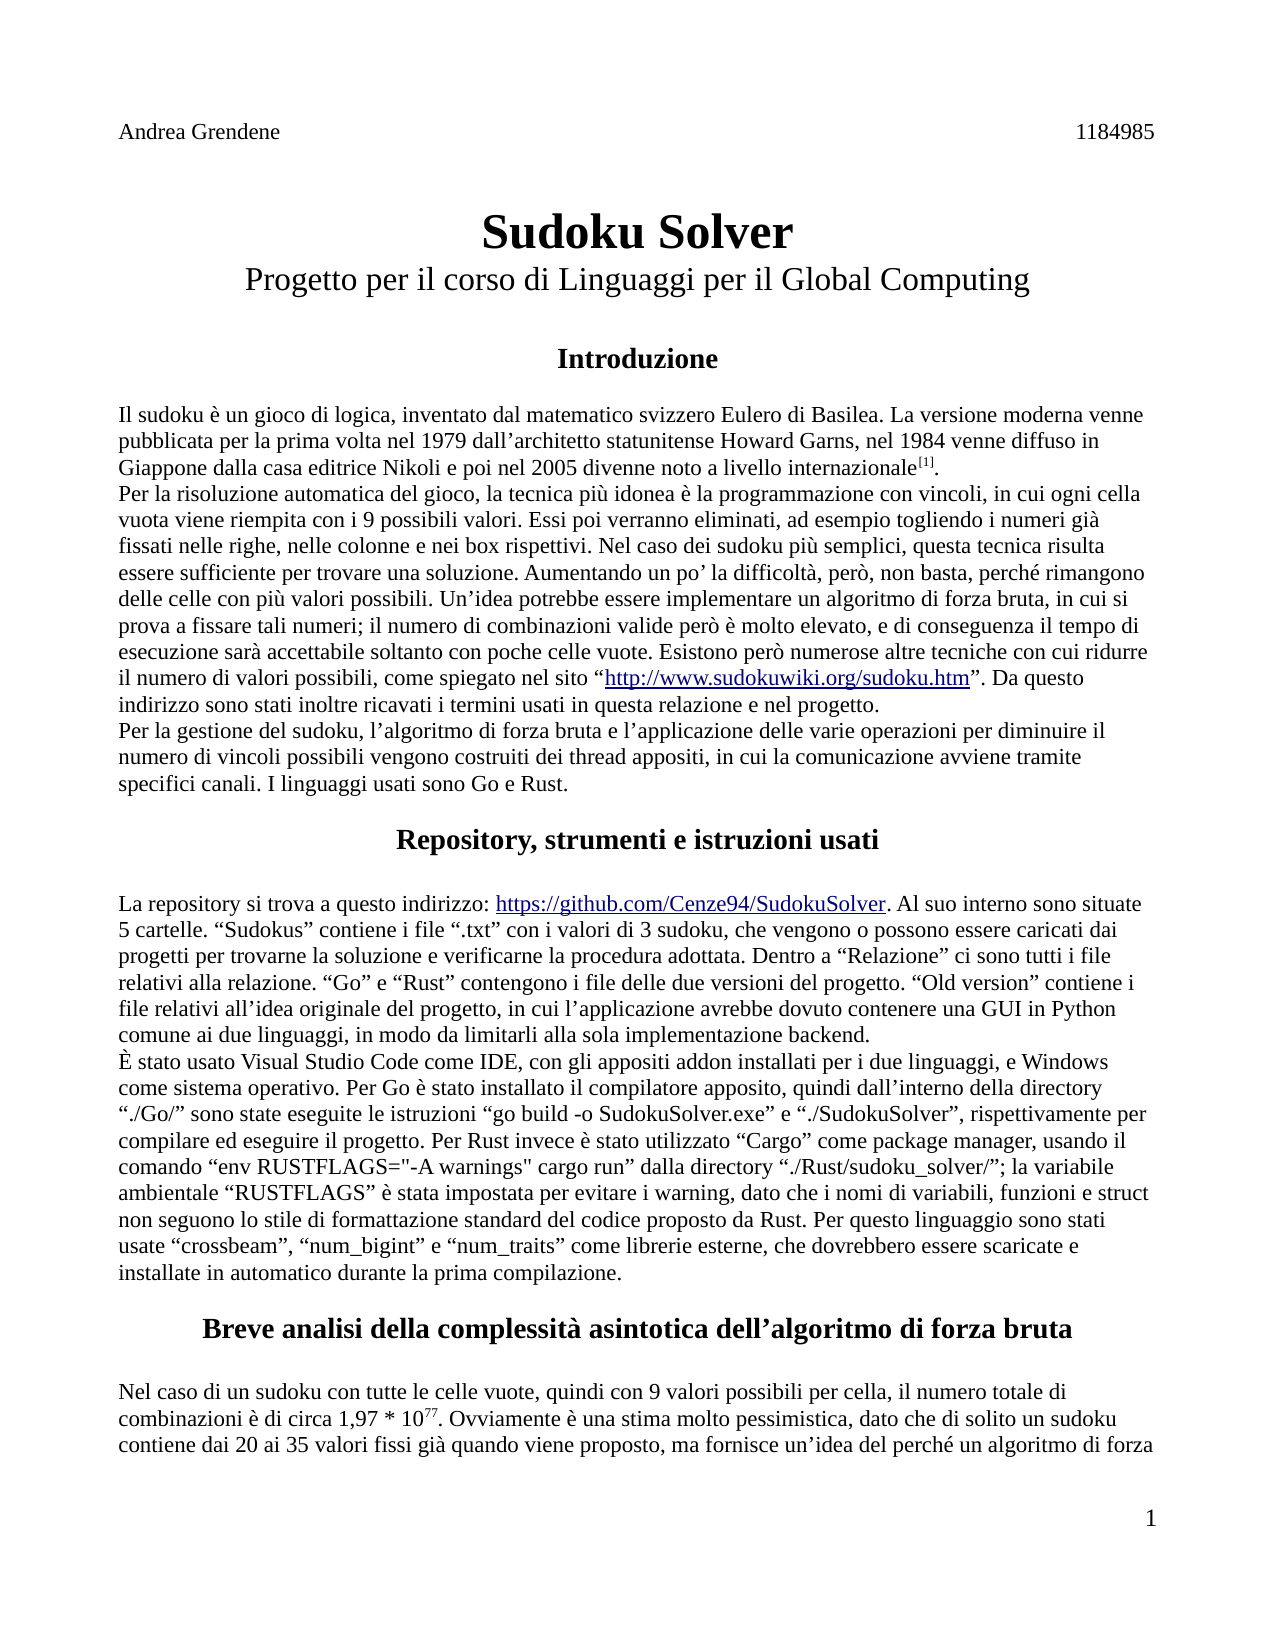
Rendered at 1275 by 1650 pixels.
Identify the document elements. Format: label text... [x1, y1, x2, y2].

text Sudoku Solver [118, 202, 1157, 259]
text Nel caso di un sudoku con tutte le celle vuote, quindi con 9 valori possibili per cella, il numero totale di combinazioni è di circa 1,97 * 1077. Ovviamente è una stima molto pessimistica, dato che di solito un sudoku contiene dai 20 ai 35 valori fissi già quando viene proposto, ma fornisce un’idea del perché un algoritmo di forza [118, 1378, 1157, 1457]
text Repository, strumenti e istruzioni usati [118, 822, 1157, 856]
text Andrea Grendene 1184985 [118, 118, 1157, 144]
text Breve analisi della complessità asintotica dell’algoritmo di forza bruta [118, 1311, 1157, 1345]
text Introduzione [118, 341, 1157, 374]
text Progetto per il corso di Linguaggi per il Global Computing [118, 259, 1157, 298]
text Il sudoku è un gioco di logica, inventato dal matematico svizzero Eulero di Basilea. La versione moderna venne pubblicata per la prima volta nel 1979 dall’architetto statunitense Howard Garns, nel 1984 venne diffuso in Giappone dalla casa editrice Nikoli e poi nel 2005 divenne noto a livello internazionale[1]. Per la risoluzione automatica del gioco, la tecnica più idonea è la programmazione con vincoli, in cui ogni cella vuota viene riempita con i 9 possibili valori. Essi poi verranno eliminati, ad esempio togliendo i numeri già fissati nelle righe, nelle colonne e nei box rispettivi. Nel caso dei sudoku più semplici, questa tecnica risulta essere sufficiente per trovare una soluzione. Aumentando un po’ la difficoltà, però, non basta, perché rimangono delle celle con più valori possibili. Un’idea potrebbe essere implementare un algoritmo di forza bruta, in cui si prova a fissare tali numeri; il numero di combinazioni valide però è molto elevato, e di conseguenza il tempo di esecuzione sarà accettabile soltanto con poche celle vuote. Esistono però numerose altre tecniche con cui ridurre il numero di valori possibili, come spiegato nel sito “http://www.sudokuwiki.org/sudoku.htm”. Da questo indirizzo sono stati inoltre ricavati i termini usati in questa relazione e nel progetto. Per la gestione del sudoku, l’algoritmo di forza bruta e l’applicazione delle varie operazioni per diminuire il numero di vincoli possibili vengono costruiti dei thread appositi, in cui la comunicazione avviene tramite specifici canali. I linguaggi usati sono Go e Rust. [118, 401, 1157, 796]
text La repository si trova a questo indirizzo: https://github.com/Cenze94/SudokuSolver. Al suo interno sono situate 5 cartelle. “Sudokus” contiene i file “.txt” con i valori di 3 sudoku, che vengono o possono essere caricati dai progetti per trovarne la soluzione e verificarne la procedura adottata. Dentro a “Relazione” ci sono tutti i file relativi alla relazione. “Go” e “Rust” contengono i file delle due versioni del progetto. “Old version” contiene i file relativi all’idea originale del progetto, in cui l’applicazione avrebbe dovuto contenere una GUI in Python comune ai due linguaggi, in modo da limitarli alla sola implementazione backend. È stato usato Visual Studio Code come IDE, con gli appositi addon installati per i due linguaggi, e Windows come sistema operativo. Per Go è stato installato il compilatore apposito, quindi dall’interno della directory “./Go/” sono state eseguite le istruzioni “go build -o SudokuSolver.exe” e “./SudokuSolver”, rispettivamente per compilare ed eseguire il progetto. Per Rust invece è stato utilizzato “Cargo” come package manager, usando il comando “env RUSTFLAGS="-A warnings" cargo run” dalla directory “./Rust/sudoku_solver/”; la variabile ambientale “RUSTFLAGS” è stata impostata per evitare i warning, dato che i nomi di variabili, funzioni e struct non seguono lo stile di formattazione standard del codice proposto da Rust. Per questo linguaggio sono stati usate “crossbeam”, “num_bigint” e “num_traits” come librerie esterne, che dovrebbero essere scaricate e installate in automatico durante la prima compilazione. [118, 889, 1157, 1285]
